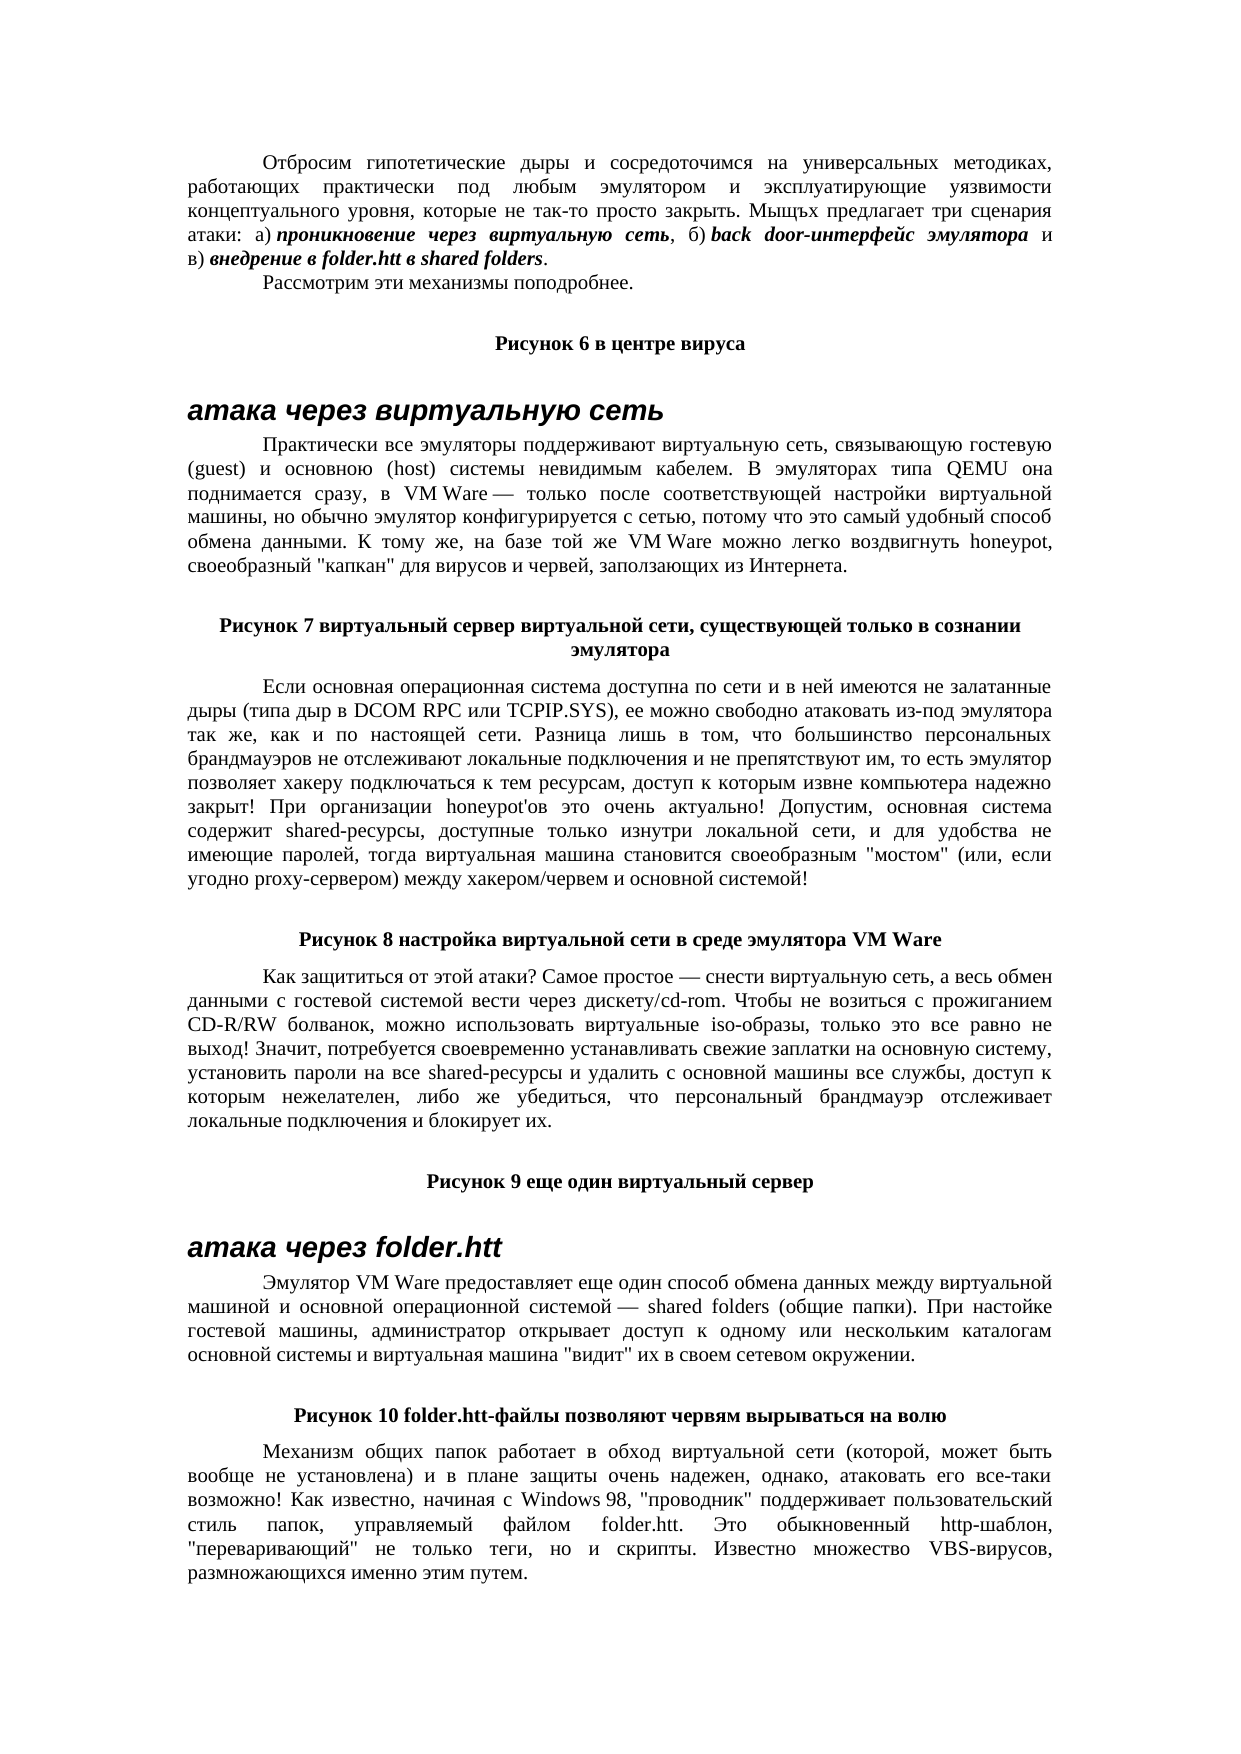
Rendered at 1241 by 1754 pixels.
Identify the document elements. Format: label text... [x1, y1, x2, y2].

text Эмулятор VM Ware предоставляет еще один способ обмена данных между виртуальной машиной и основной операционной системой — shared folders (общие папки). При настойке гостевой машины, администратор открывает доступ к одному или нескольким каталогам основной системы и виртуальная машина "видит" их в своем сетевом окружении. [187, 1270, 1053, 1366]
text Практически все эмуляторы поддерживают виртуальную сеть, связывающую гостевую (guest) и основною (host) системы невидимым кабелем. В эмуляторах типа QEMU она поднимается сразу, в VM Ware — только после соответствующей настройки виртуальной машины, но обычно эмулятор конфигурируется с сетью, потому что это самый удобный способ обмена данными. К тому же, на базе той же VM Ware можно легко воздвигнуть honeypot, своеобразный "капкан" для вирусов и червей, заползающих из Интернета. [187, 432, 1053, 577]
text Если основная операционная система доступна по сети и в ней имеются не залатанные дыры (типа дыр в DCOM RPC или TCPIP.SYS), ее можно свободно атаковать из-под эмулятора так же, как и по настоящей сети. Разница лишь в том, что большинство персональных брандмауэров не отслеживают локальные подключения и не препятствуют им, то есть эмулятор позволяет хакеру подключаться к тем ресурсам, доступ к которым извне компьютера надежно закрыт! При организации honeypot'ов это очень актуально! Допустим, основная система содержит shared-ресурсы, доступные только изнутри локальной сети, и для удобства не имеющие паролей, тогда виртуальная машина становится своеобразным "мостом" (или, если угодно proxy-сервером) между хакером/червем и основной системой! [187, 674, 1053, 890]
text Рисунок 6 в центре вируса [187, 331, 1053, 355]
text Отбросим гипотетические дыры и сосредоточимся на универсальных методиках, работающих практически под любым эмулятором и эксплуатирующие уязвимости концептуального уровня, которые не так-то просто закрыть. Мыщъх предлагает три сценария атаки: а) проникновение через виртуальную сеть, б) back door-интерфейс эмулятора и в) внедрение в folder.htt в shared folders. [187, 150, 1053, 270]
text Рисунок 8 настройка виртуальной сети в среде эмулятора VM Ware [187, 927, 1053, 951]
text Рисунок 9 еще один виртуальный сервер [187, 1168, 1053, 1193]
text Рисунок 7 виртуальный сервер виртуальной сети, существующей только в сознании эмулятора [187, 613, 1053, 661]
text Рисунок 10 folder.htt-файлы позволяют червям вырываться на волю [187, 1403, 1053, 1427]
text Как защититься от этой атаки? Самое простое — снести виртуальную сеть, а весь обмен данными с гостевой системой вести через дискету/cd-rom. Чтобы не возиться с прожиганием CD-R/RW болванок, можно использовать виртуальные iso-образы, только это все равно не выход! Значит, потребуется своевременно устанавливать свежие заплатки на основную систему, установить пароли на все shared-ресурсы и удалить с основной машины все службы, доступ к которым нежелателен, либо же убедиться, что персональный брандмауэр отслеживает локальные подключения и блокирует их. [187, 963, 1053, 1132]
subtitle атака через folder.htt [187, 1230, 1053, 1264]
text Рассмотрим эти механизмы поподробнее. [187, 270, 1053, 294]
subtitle атака через виртуальную сеть [187, 392, 1053, 426]
text Механизм общих папок работает в обход виртуальной сети (которой, может быть вообще не установлена) и в плане защиты очень надежен, однако, атаковать его все-таки возможно! Как известно, начиная с Windows 98, "проводник" поддерживает пользовательский стиль папок, управляемый файлом folder.htt. Это обыкновенный http-шаблон, "переваривающий" не только теги, но и скрипты. Известно множество VBS-вирусов, размножающихся именно этим путем. [187, 1439, 1053, 1584]
